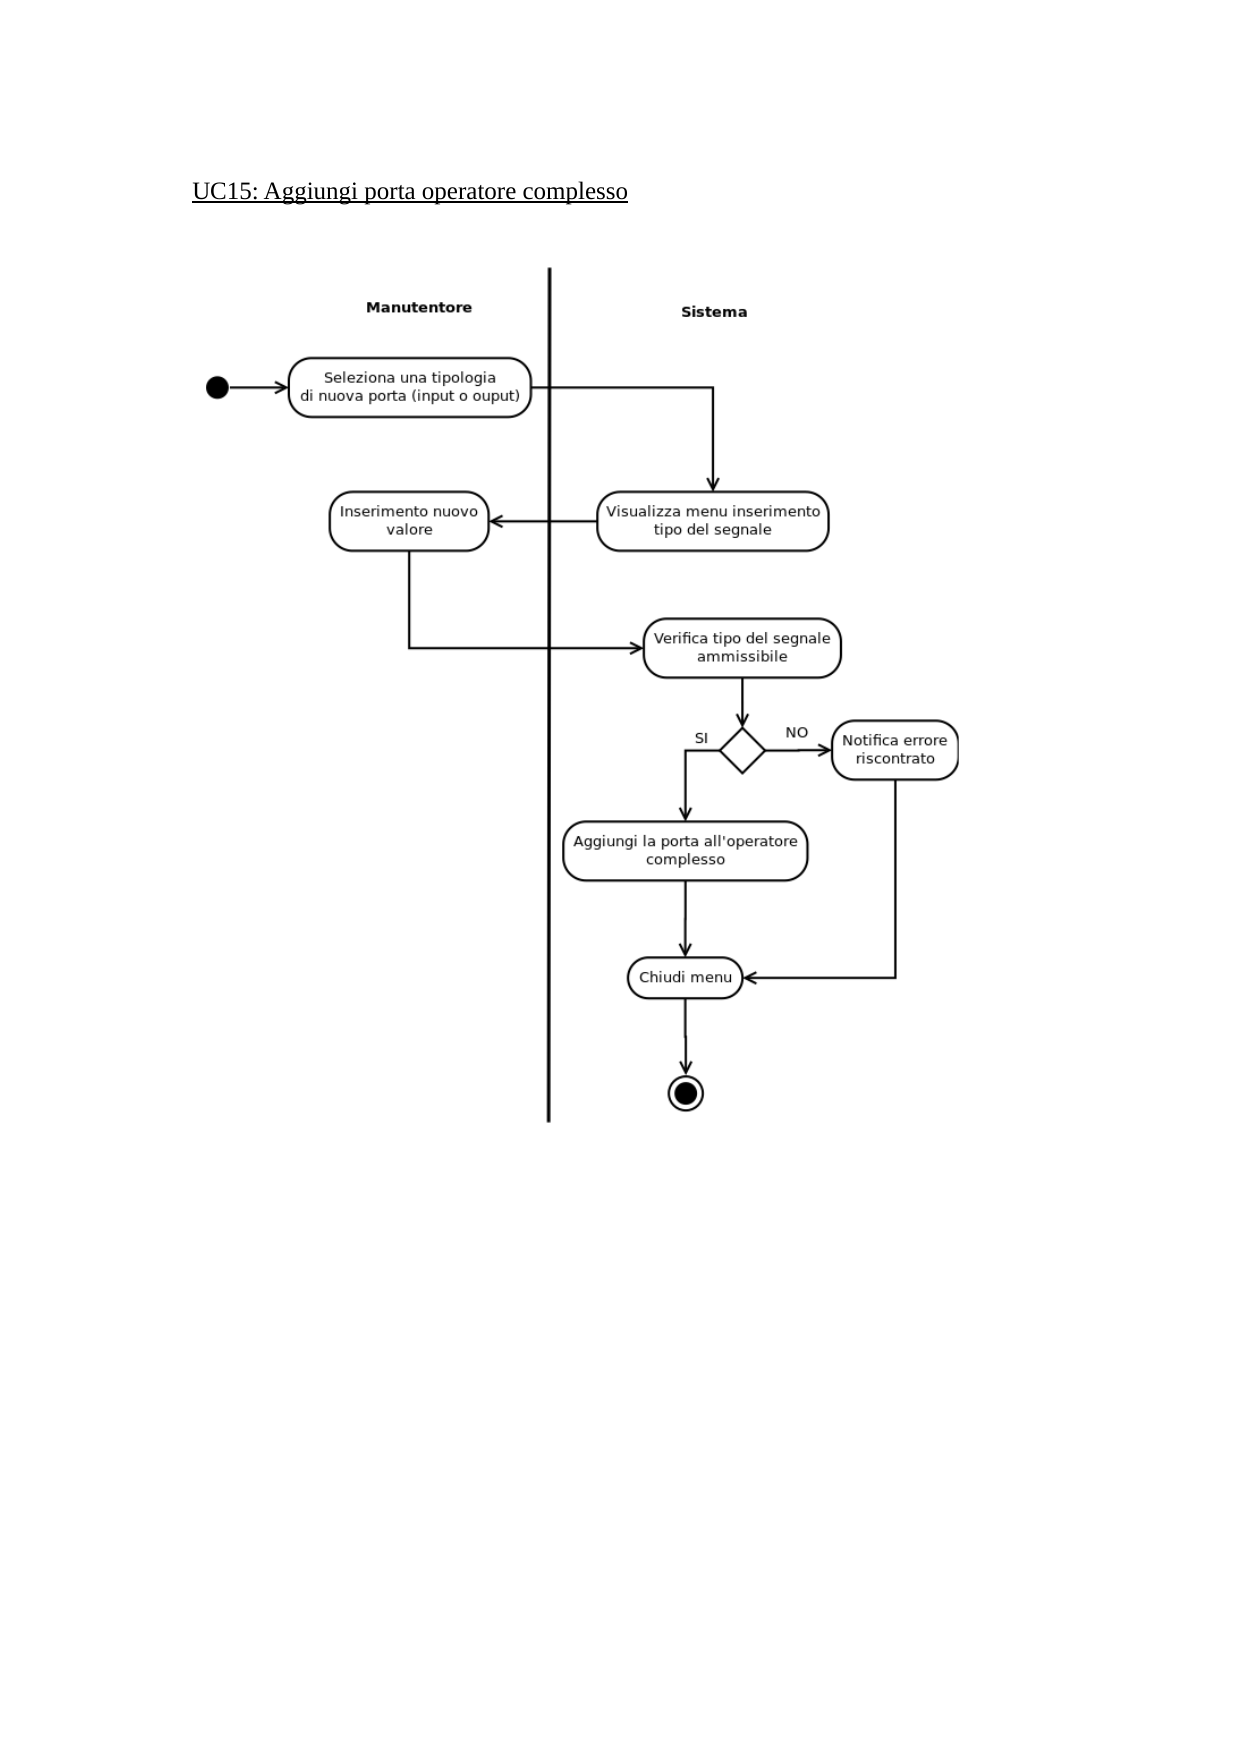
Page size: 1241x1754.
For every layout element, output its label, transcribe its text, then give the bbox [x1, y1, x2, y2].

text UC15: Aggiungi porta operatore complesso [118, 176, 1122, 205]
picture [205, 266, 959, 1124]
